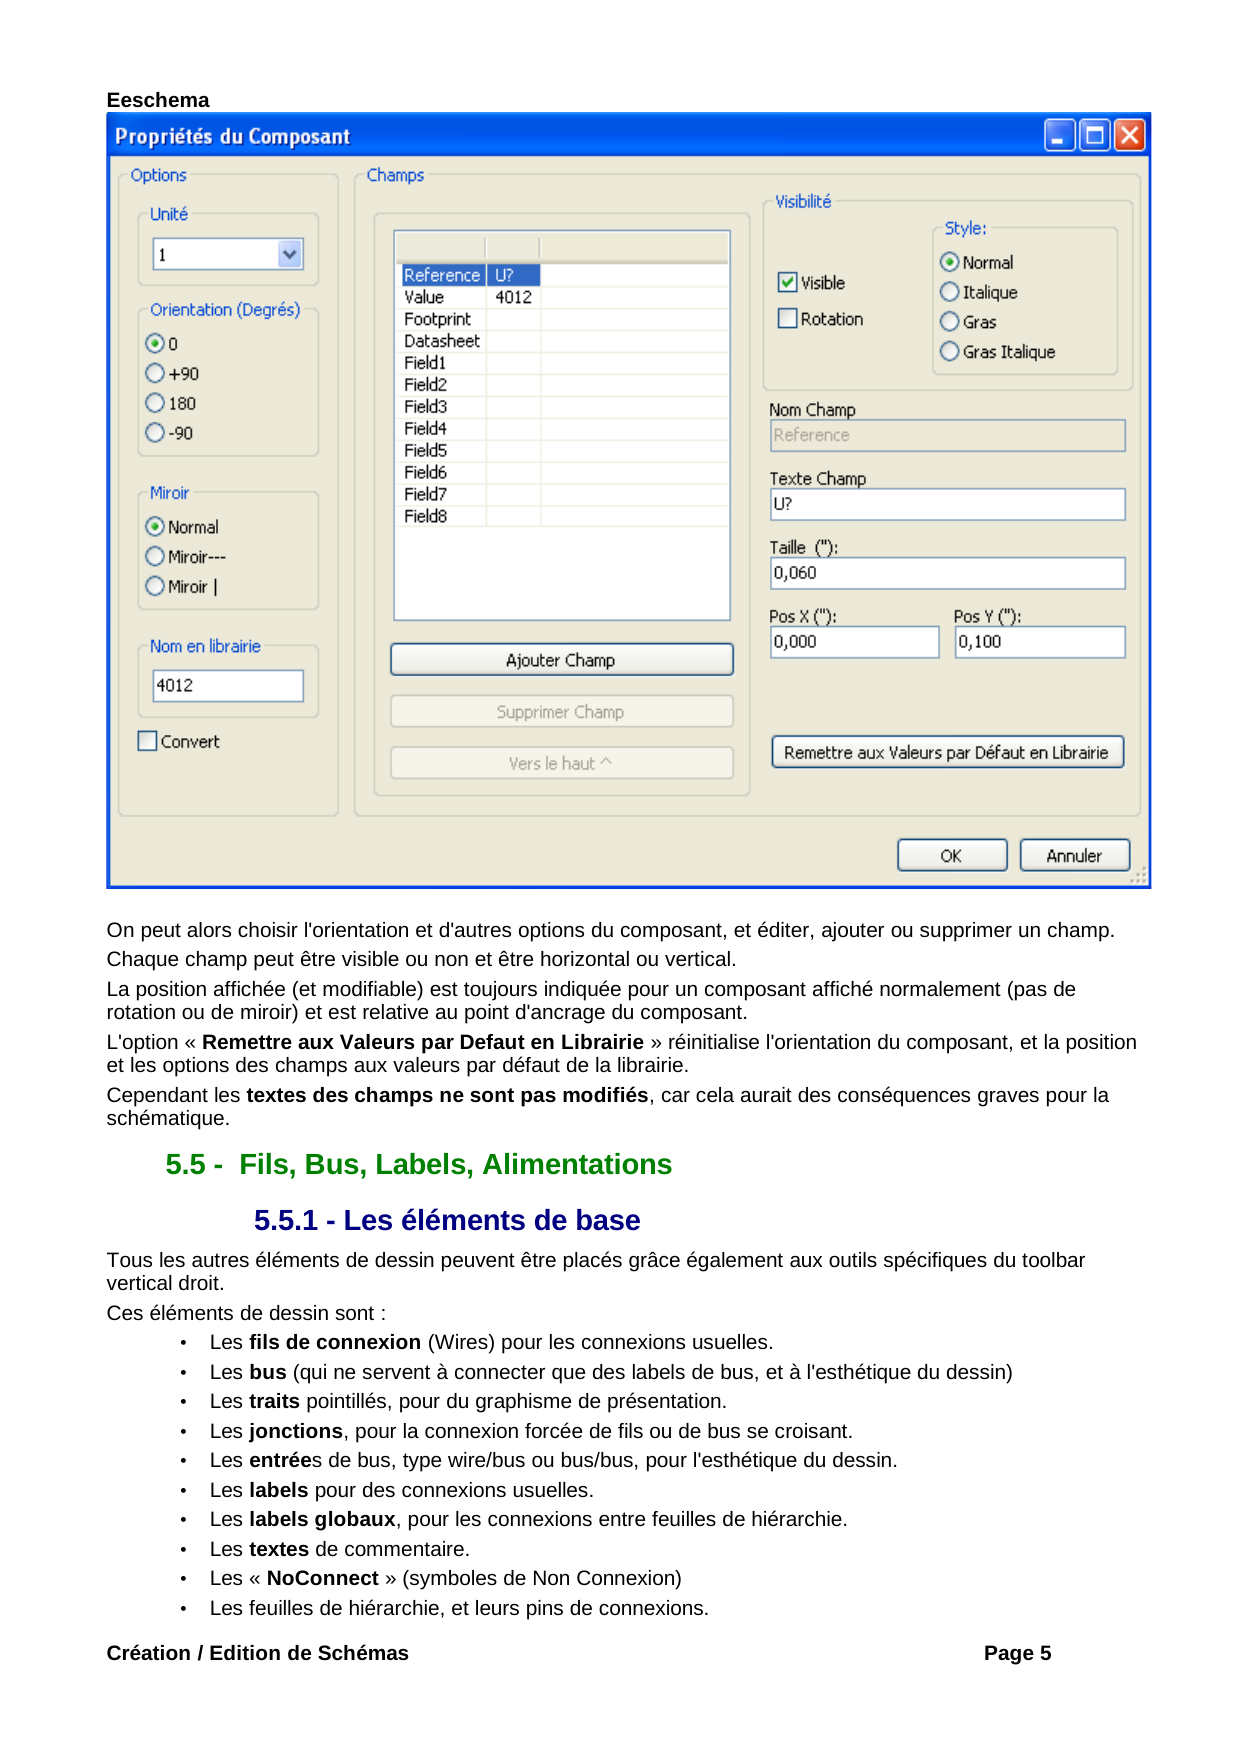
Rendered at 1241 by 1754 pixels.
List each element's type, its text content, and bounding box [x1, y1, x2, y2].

list Les fils de connexion (Wires) pour les connexions usuelles. [180, 1331, 1151, 1354]
list Les entrées de bus, type wire/bus ou bus/bus, pour l'esthétique du dessin. [180, 1449, 1151, 1472]
text On peut alors choisir l'orientation et d'autres options du composant, et éditer, ajouter ou supprimer un champ. [106, 918, 1151, 942]
text Ces éléments de dessin sont : [106, 1301, 1151, 1325]
list Les jonctions, pour la connexion forcée de fils ou de bus se croisant. [180, 1419, 1151, 1443]
text Cependant les textes des champs ne sont pas modifiés, car cela aurait des conséquences graves pour la schématique. [106, 1083, 1151, 1130]
text Chaque champ peut être visible ou non et être horizontal ou vertical. [106, 948, 1151, 971]
subtitle Les éléments de base [180, 1204, 1151, 1236]
list Les feuilles de hiérarchie, et leurs pins de connexions. [180, 1596, 1151, 1619]
text L'option « Remettre aux Valeurs par Defaut en Librairie » réinitialise l'orientation du composant, et la position et les options des champs aux valeurs par défaut de la librairie. [106, 1030, 1151, 1077]
list Les textes de commentaire. [180, 1537, 1151, 1561]
list Les « NoConnect » (symboles de Non Connexion) [180, 1567, 1151, 1590]
subtitle Fils, Bus, Labels, Alimentations [92, 1148, 1151, 1180]
list Les labels pour des connexions usuelles. [180, 1478, 1151, 1502]
list Les bus (qui ne servent à connecter que des labels de bus, et à l'esthétique du dessin) [180, 1360, 1151, 1384]
text La position affichée (et modifiable) est toujours indiquée pour un composant affiché normalement (pas de rotation ou de miroir) et est relative au point d'ancrage du composant. [106, 977, 1151, 1024]
text Tous les autres éléments de dessin peuvent être placés grâce également aux outils spécifiques du toolbar vertical droit. [106, 1248, 1151, 1295]
list Les labels globaux, pour les connexions entre feuilles de hiérarchie. [180, 1508, 1151, 1531]
list Les traits pointillés, pour du graphisme de présentation. [180, 1390, 1151, 1413]
picture [106, 112, 1152, 889]
